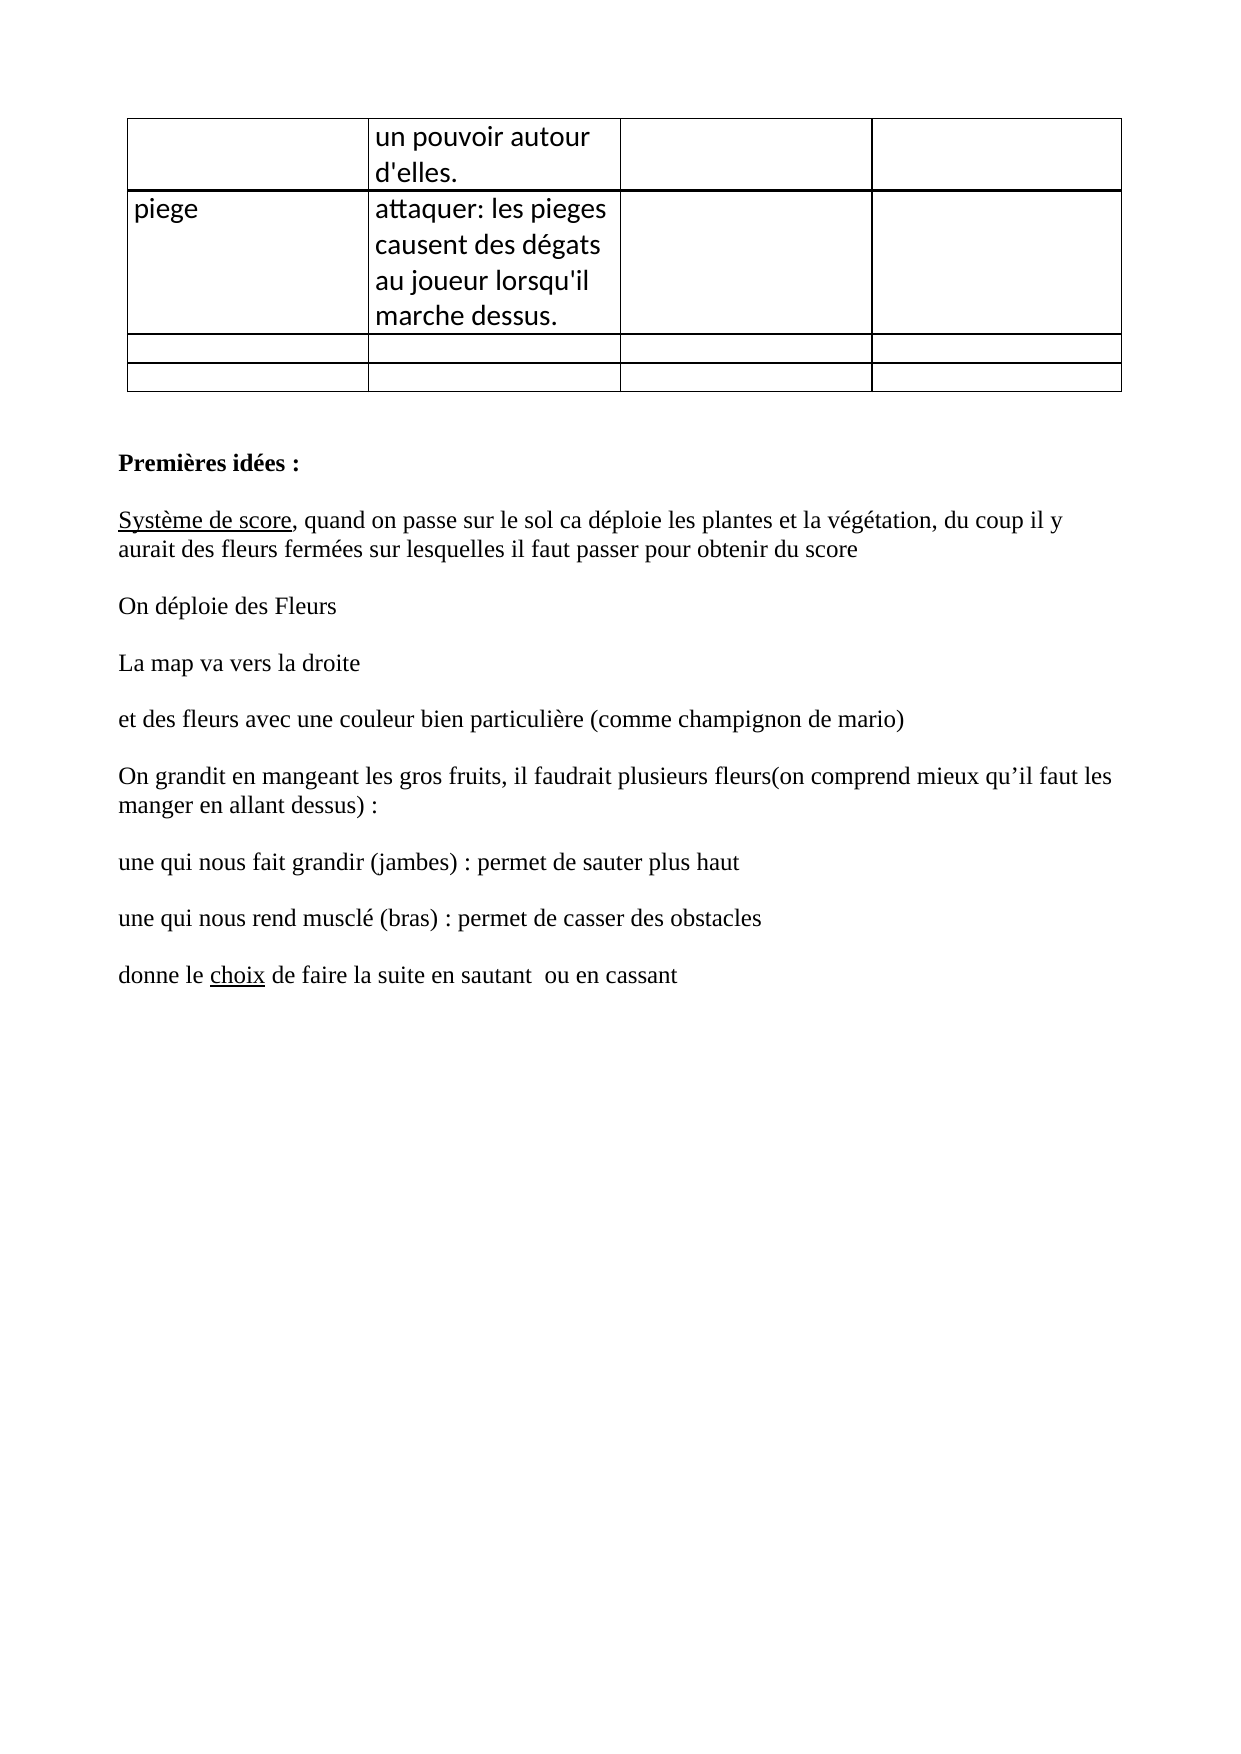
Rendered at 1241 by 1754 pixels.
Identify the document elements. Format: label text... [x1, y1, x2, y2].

text La map va vers la droite [118, 648, 1122, 676]
table_cell [621, 192, 871, 333]
table_cell [369, 335, 620, 362]
text et des fleurs avec une couleur bien particulière (comme champignon de mario) [118, 704, 1122, 733]
text une qui nous fait grandir (jambes) : permet de sauter plus haut [118, 847, 1122, 875]
text une qui nous rend musclé (bras) : permet de casser des obstacles [118, 903, 1122, 932]
table_cell [873, 119, 1121, 189]
table_cell piege [128, 192, 368, 333]
text On grandit en mangeant les gros fruits, il faudrait plusieurs fleurs(on comprend mieux qu’il faut les manger en allant dessus) : [118, 761, 1122, 819]
text Premières idées : [118, 448, 1122, 477]
table_cell un pouvoir autour d'elles. [369, 119, 620, 189]
table_cell [128, 364, 368, 391]
table_cell [369, 364, 620, 391]
text donne le choix de faire la suite en sautant ou en cassant [118, 960, 1122, 989]
table_cell attaquer: les pieges causent des dégats au joueur lorsqu'il marche dessus. [369, 192, 620, 333]
table_cell [128, 119, 368, 189]
table_cell [621, 119, 871, 189]
table_cell [873, 364, 1121, 391]
table_cell [621, 335, 871, 362]
table_cell [621, 364, 871, 391]
text On déploie des Fleurs [118, 591, 1122, 619]
table_cell [873, 335, 1121, 362]
table_cell [128, 335, 368, 362]
text Système de score, quand on passe sur le sol ca déploie les plantes et la végétation, du coup il y aurait des fleurs fermées sur lesquelles il faut passer pour obtenir du score [118, 505, 1122, 563]
table_cell [873, 192, 1121, 333]
